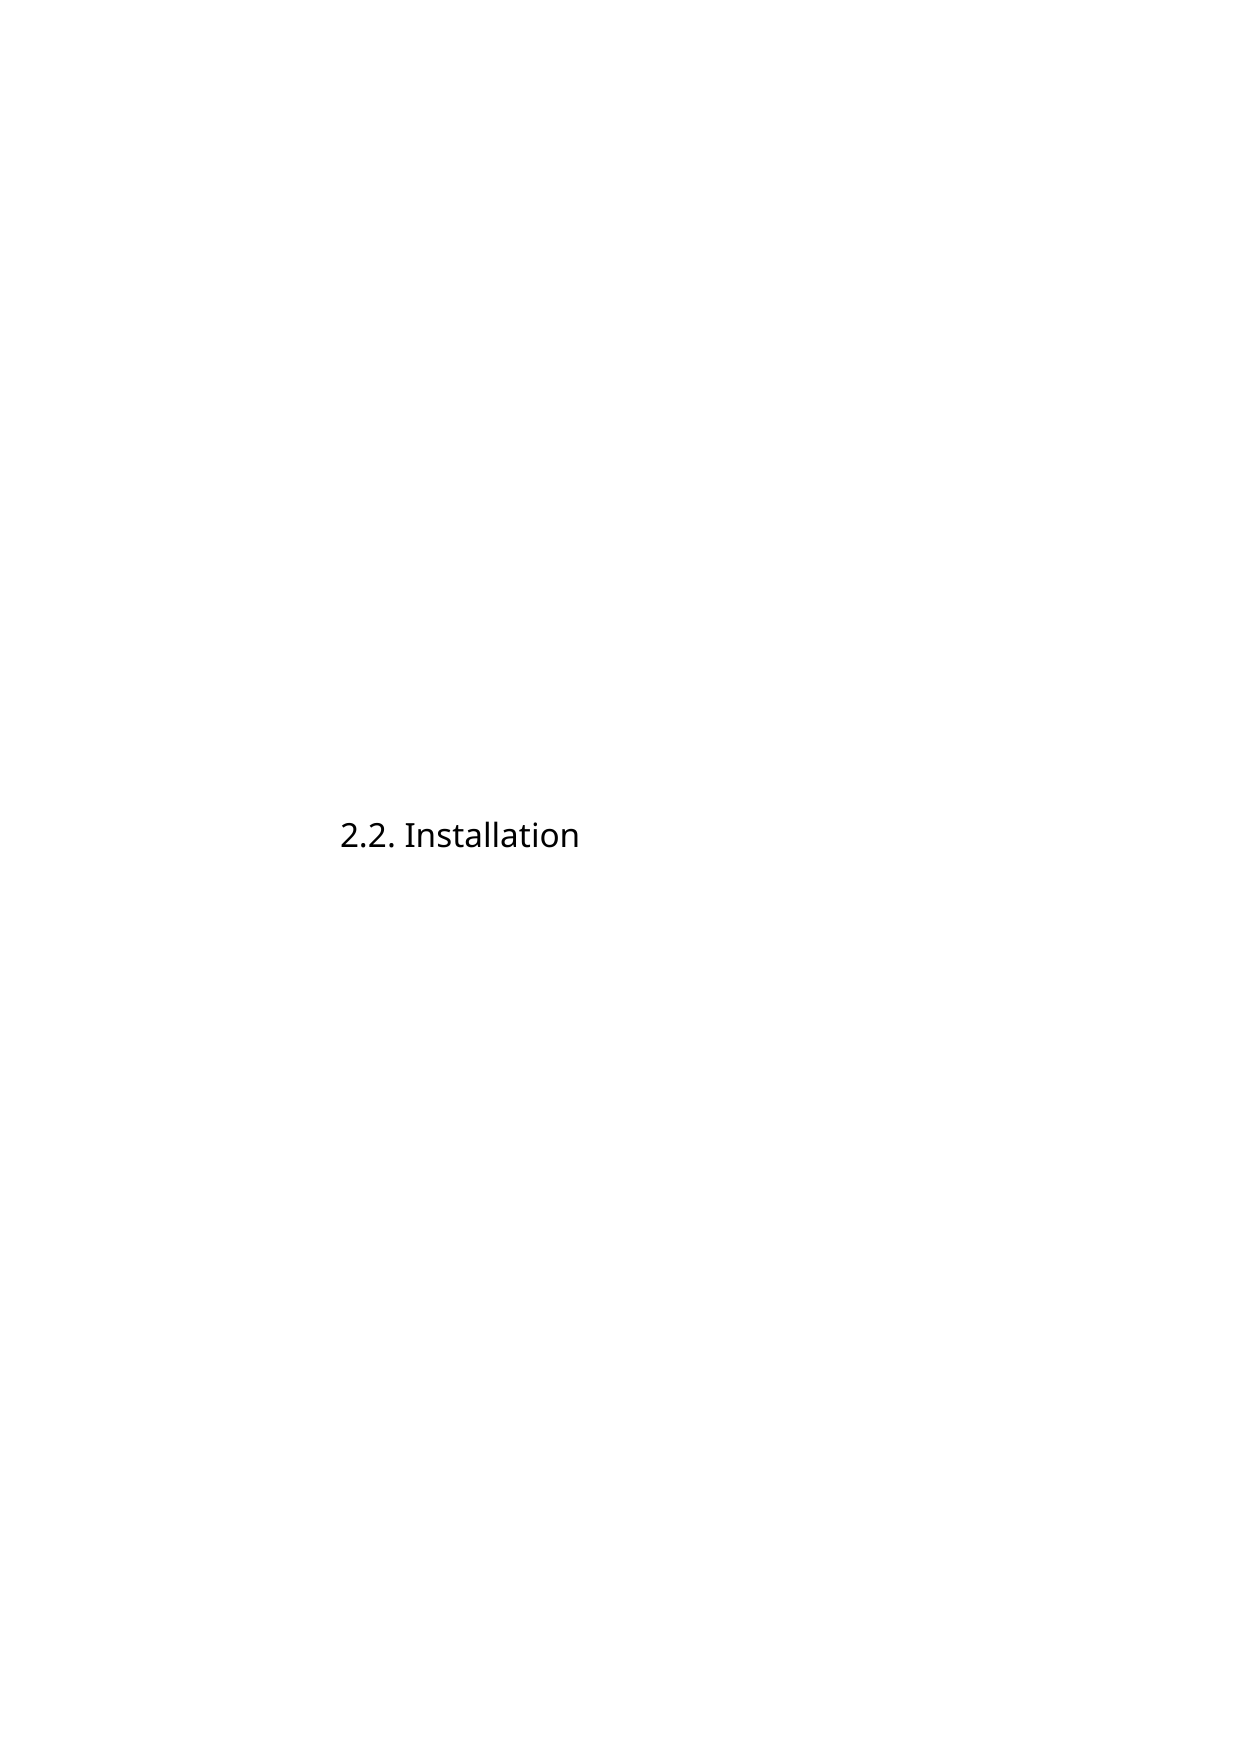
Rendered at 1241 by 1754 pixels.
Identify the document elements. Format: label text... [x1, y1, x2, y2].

text 2.2. Installation [340, 812, 1122, 858]
